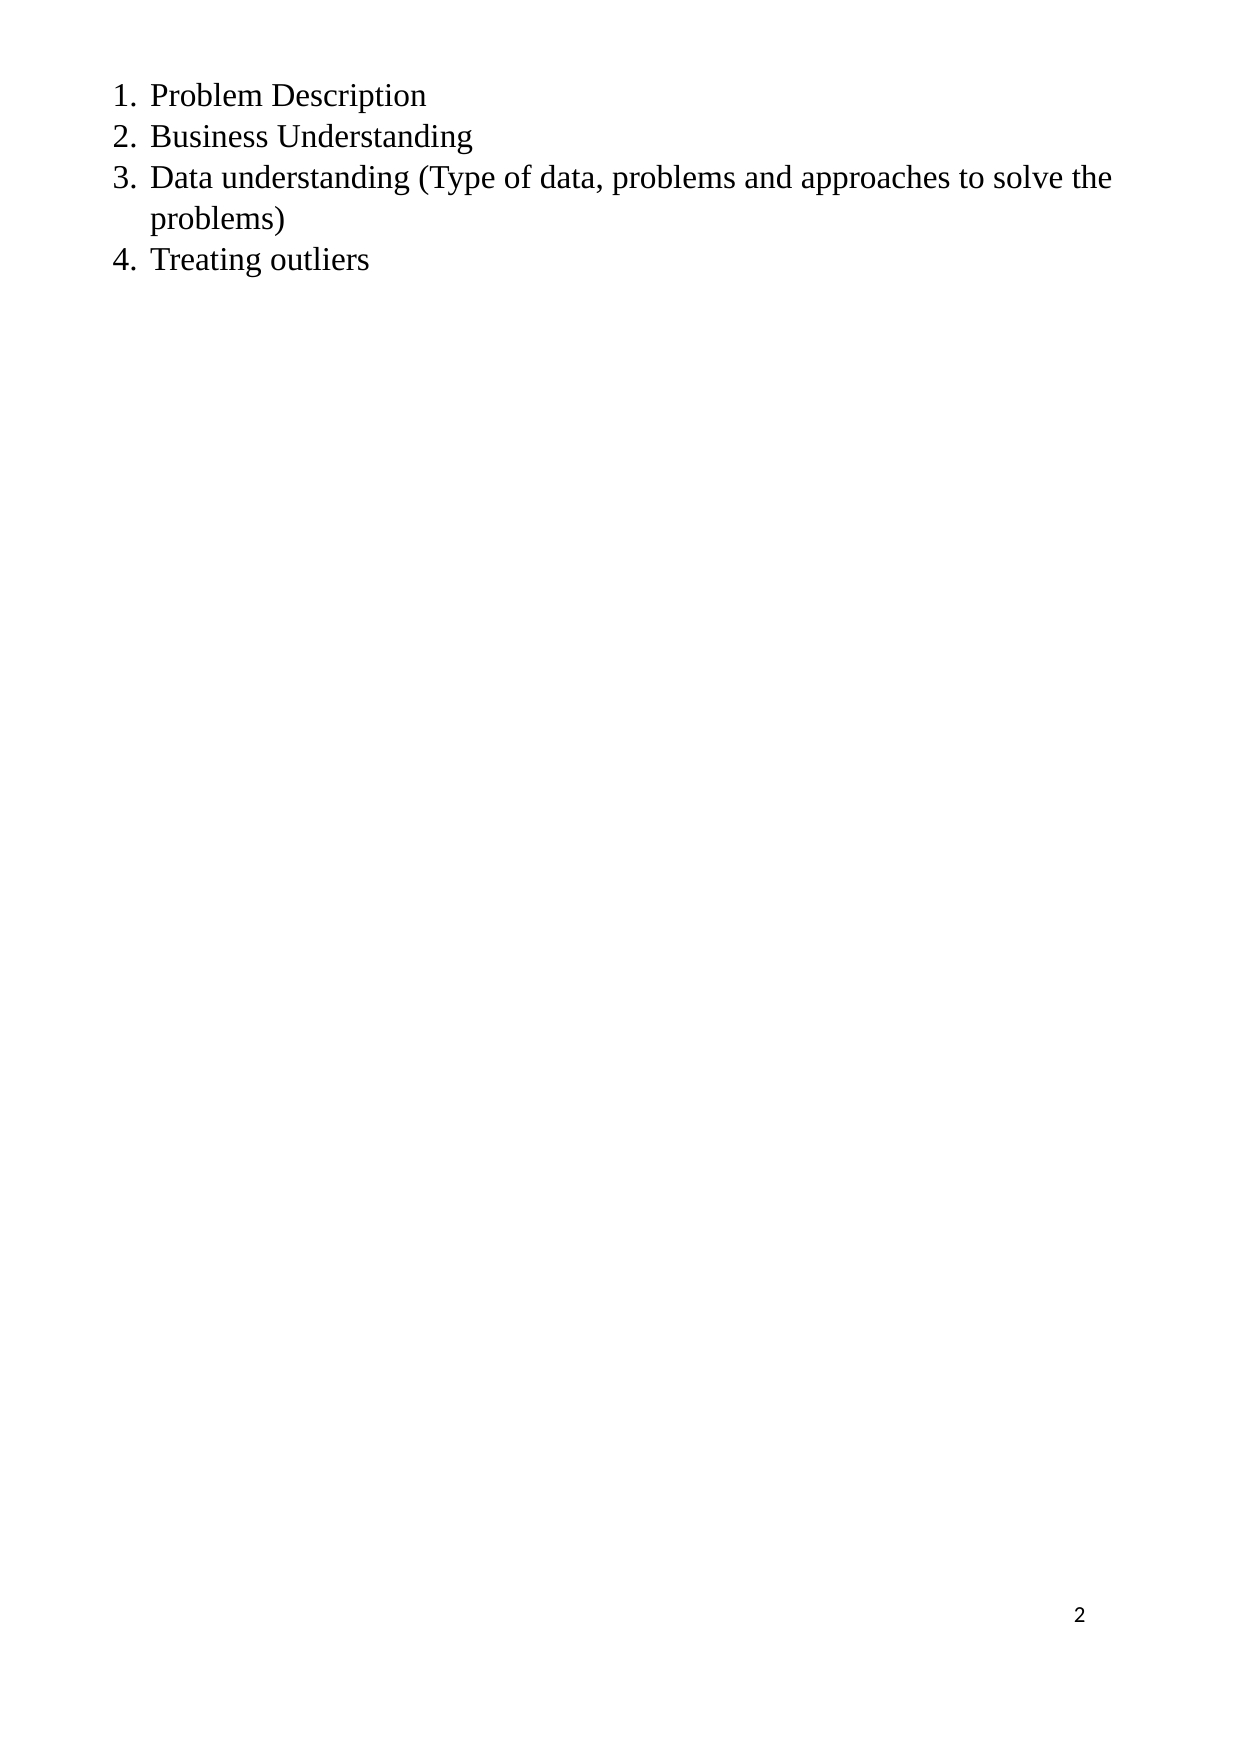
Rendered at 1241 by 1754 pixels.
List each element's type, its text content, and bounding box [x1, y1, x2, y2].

list Data understanding (Type of data, problems and approaches to solve the problems) [112, 157, 1141, 237]
list Problem Description [112, 75, 1141, 113]
list Business Understanding [112, 116, 1141, 154]
list Treating outliers [112, 240, 1141, 278]
